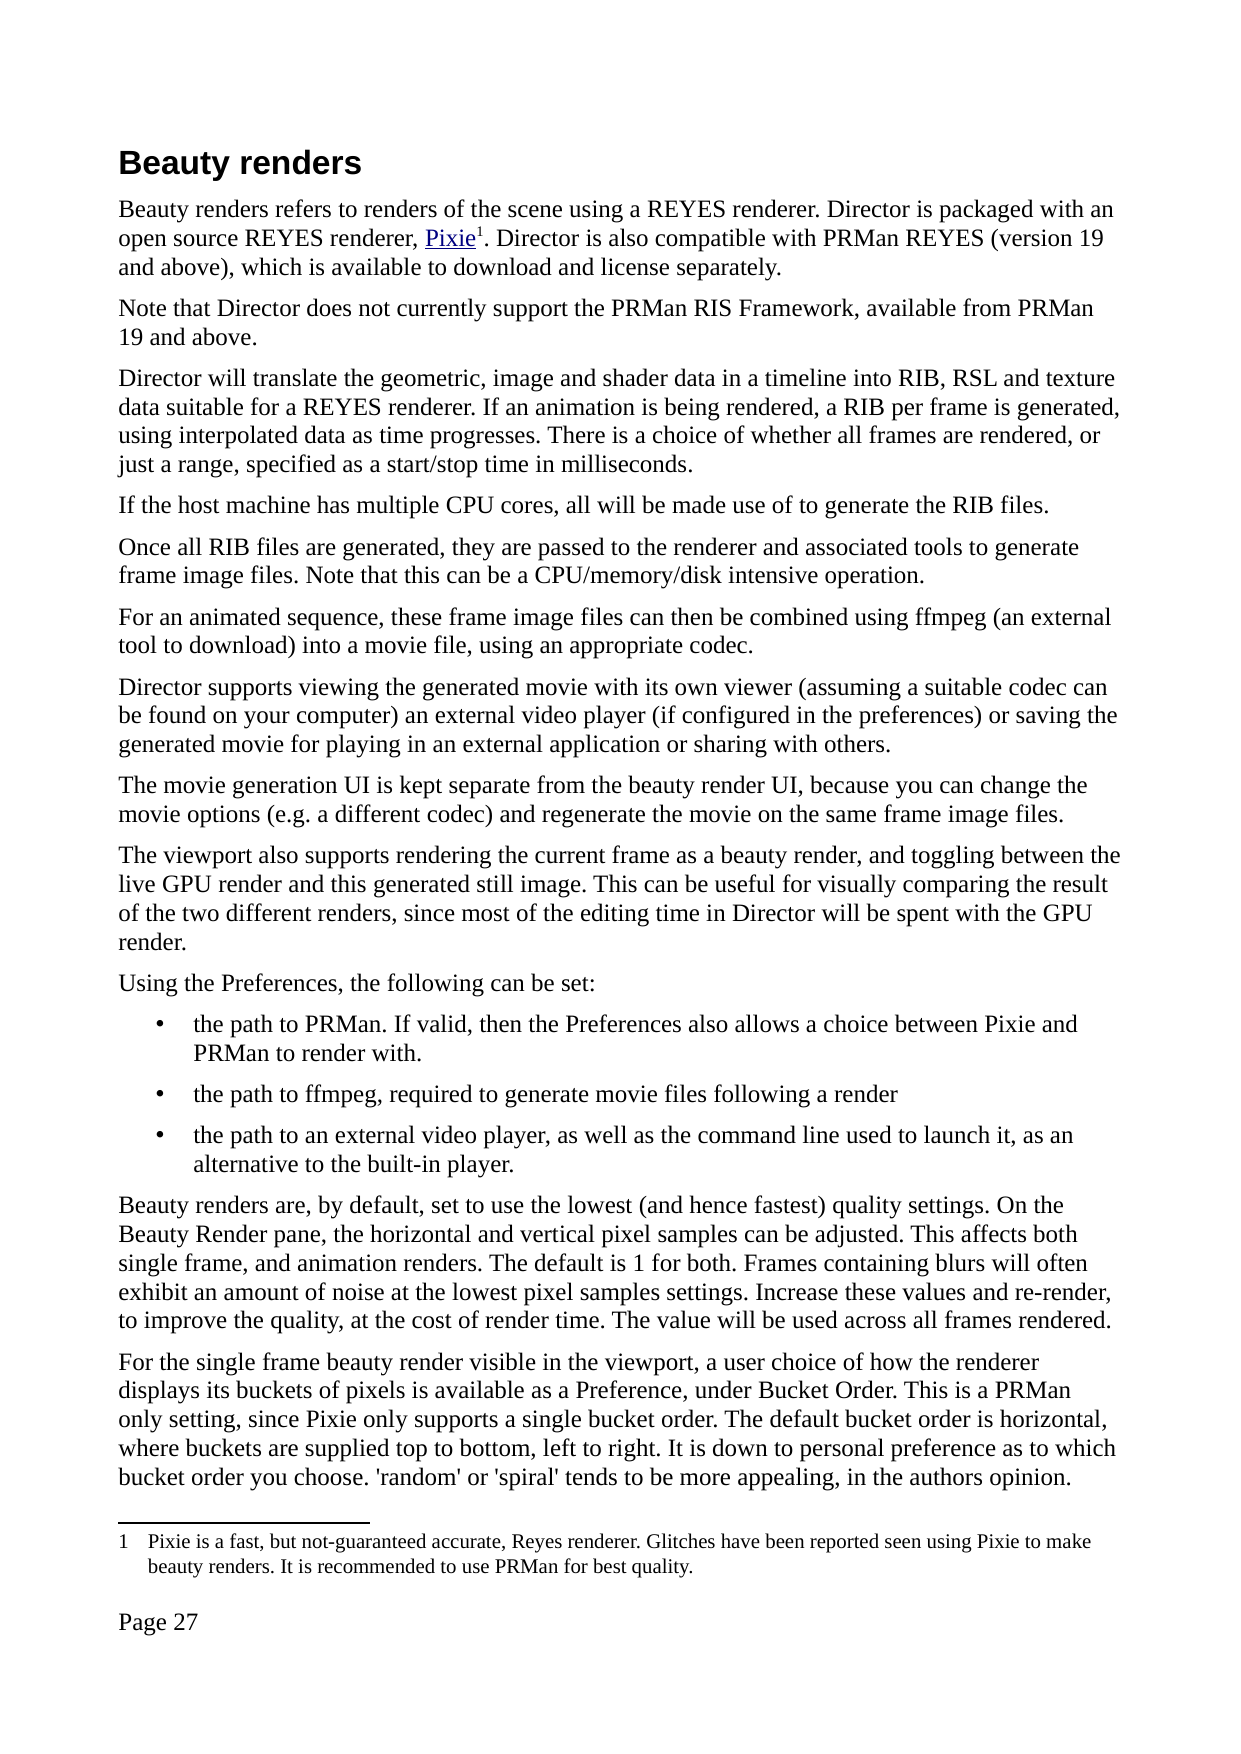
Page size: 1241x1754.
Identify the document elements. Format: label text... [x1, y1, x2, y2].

list the path to an external video player, as well as the command line used to launch it, as an alternative to the built-in player. [156, 1121, 1122, 1178]
list the path to PRMan. If valid, then the Preferences also allows a choice between Pixie and PRMan to render with. [156, 1009, 1122, 1067]
text The movie generation UI is kept separate from the beauty render UI, because you can change the movie options (e.g. a different codec) and regenerate the movie on the same frame image files. [118, 771, 1122, 828]
text For an animated sequence, these frame image files can then be combined using ffmpeg (an external tool to download) into a movie file, using an appropriate codec. [118, 602, 1122, 659]
subtitle Beauty renders [118, 143, 1122, 182]
text Director supports viewing the generated movie with its own viewer (assuming a suitable codec can be found on your computer) an external video player (if configured in the preferences) or saving the generated movie for playing in an external application or sharing with others. [118, 672, 1122, 758]
text Once all RIB files are generated, they are passed to the renderer and associated tools to generate frame image files. Note that this can be a CPU/memory/disk intensive operation. [118, 532, 1122, 589]
text Director will translate the geometric, image and shader data in a timeline into RIB, RSL and texture data suitable for a REYES renderer. If an animation is being rendered, a RIB per frame is generated, using interpolated data as time progresses. There is a choice of whether all frames are rendered, or just a range, specified as a start/stop time in milliseconds. [118, 363, 1122, 478]
text Note that Director does not currently support the PRMan RIS Framework, available from PRMan 19 and above. [118, 293, 1122, 351]
text Beauty renders are, by default, set to use the lowest (and hence fastest) quality settings. On the Beauty Render pane, the horizontal and vertical pixel samples can be adjusted. This affects both single frame, and animation renders. The default is 1 for both. Frames containing blurs will often exhibit an amount of noise at the lowest pixel samples settings. Increase these values and re-render, to improve the quality, at the cost of render time. The value will be used across all frames rendered. [118, 1191, 1122, 1334]
text The viewport also supports rendering the current frame as a beauty render, and toggling between the live GPU render and this generated still image. This can be useful for visually comparing the result of the two different renders, since most of the editing time in Director will be spent with the GPU render. [118, 841, 1122, 956]
text Pixie is a fast, but not-guaranteed accurate, Reyes renderer. Glitches have been reported seen using Pixie to make beauty renders. It is recommended to use PRMan for best quality. [118, 1529, 1122, 1578]
text Beauty renders refers to renders of the scene using a REYES renderer. Director is packaged with an open source REYES renderer, Pixie. Director is also compatible with PRMan REYES (version 19 and above), which is available to download and license separately. [118, 194, 1122, 281]
text If the host machine has multiple CPU cores, all will be made use of to generate the RIB files. [118, 491, 1122, 519]
list the path to ffmpeg, required to generate movie files following a render [156, 1079, 1122, 1108]
text Using the Preferences, the following can be set: [118, 968, 1122, 997]
text For the single frame beauty render visible in the viewport, a user choice of how the renderer displays its buckets of pixels is available as a Preference, under Bucket Order. This is a PRMan only setting, since Pixie only supports a single bucket order. The default bucket order is horizontal, where buckets are supplied top to bottom, left to right. It is down to personal preference as to which bucket order you choose. 'random' or 'spiral' tends to be more appealing, in the authors opinion. [118, 1347, 1122, 1491]
